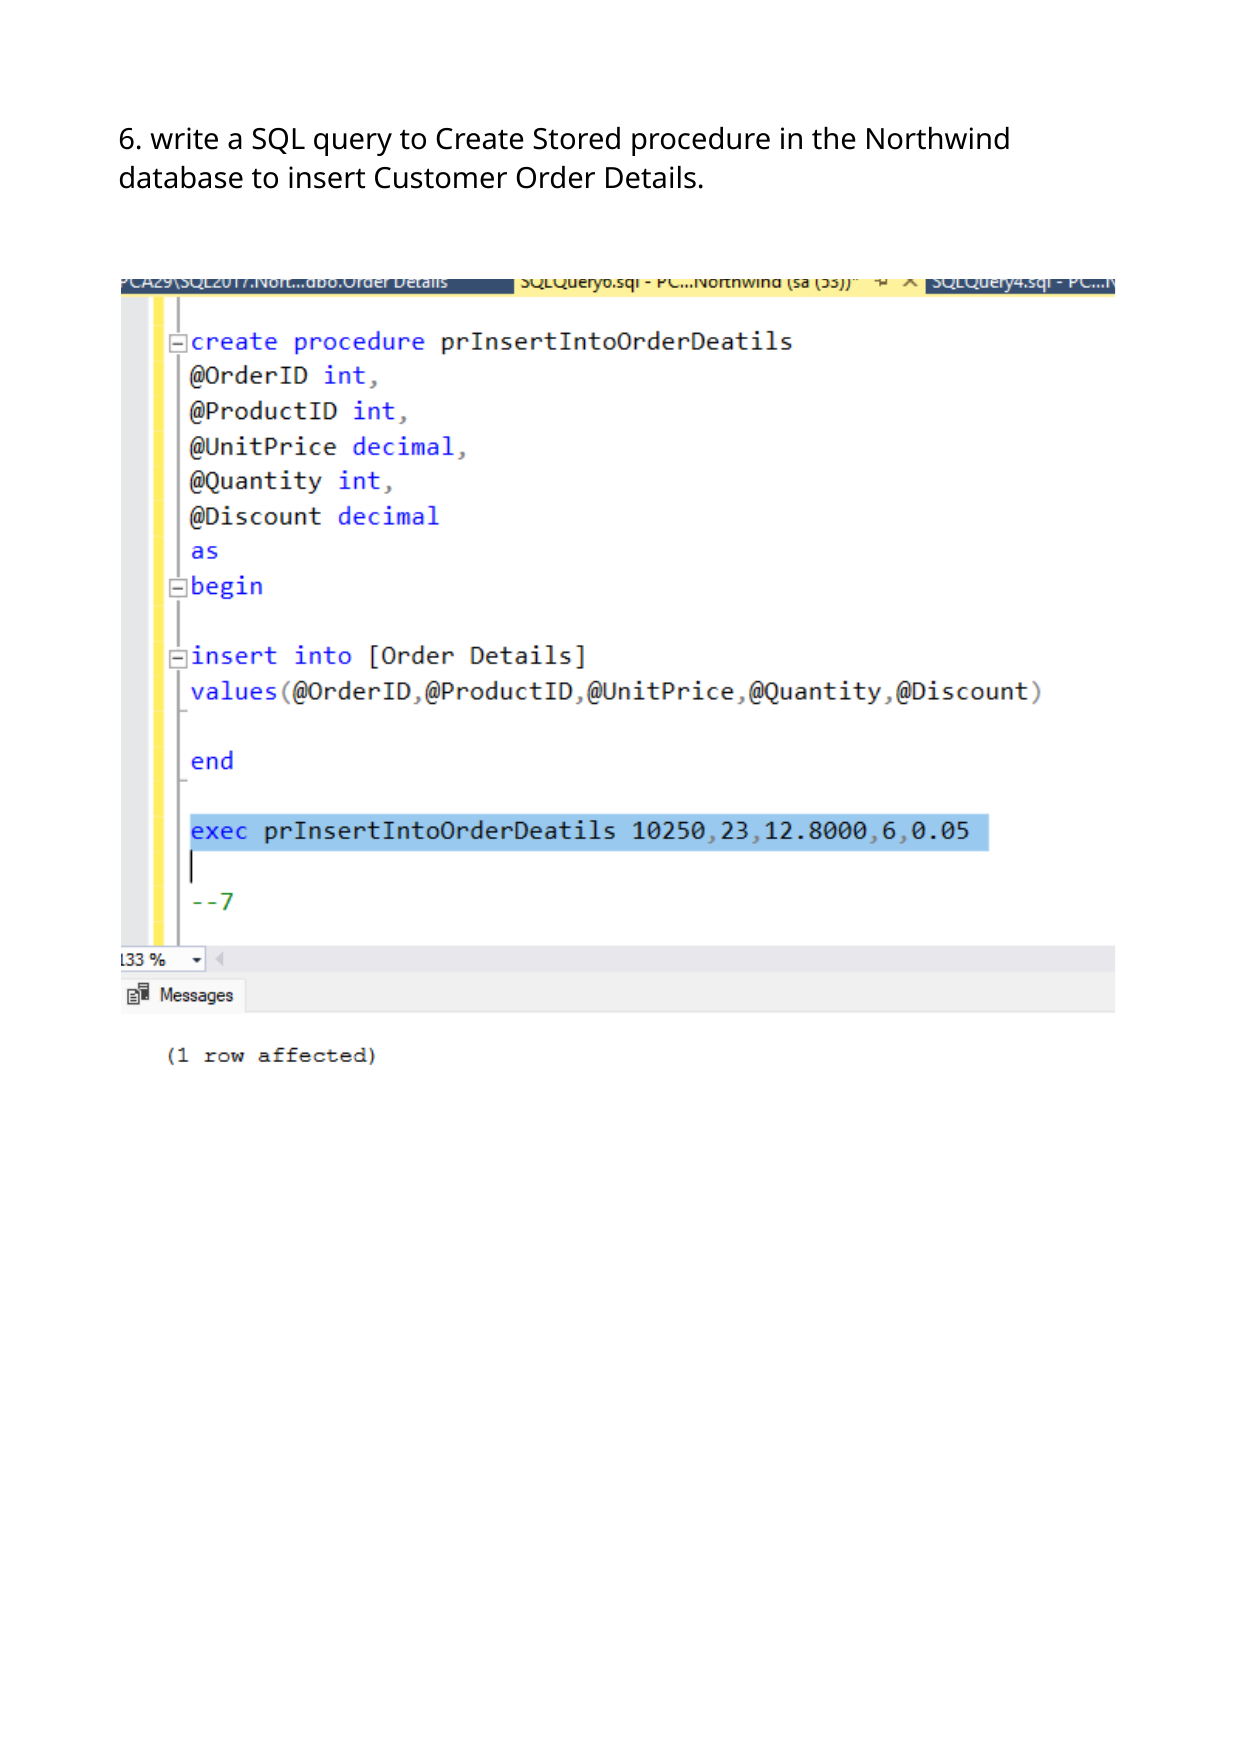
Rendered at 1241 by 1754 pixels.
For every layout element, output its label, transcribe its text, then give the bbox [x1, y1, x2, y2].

text 6. write a SQL query to Create Stored procedure in the Northwind database to insert Customer Order Details. [118, 118, 1122, 197]
picture [121, 279, 473, 1499]
